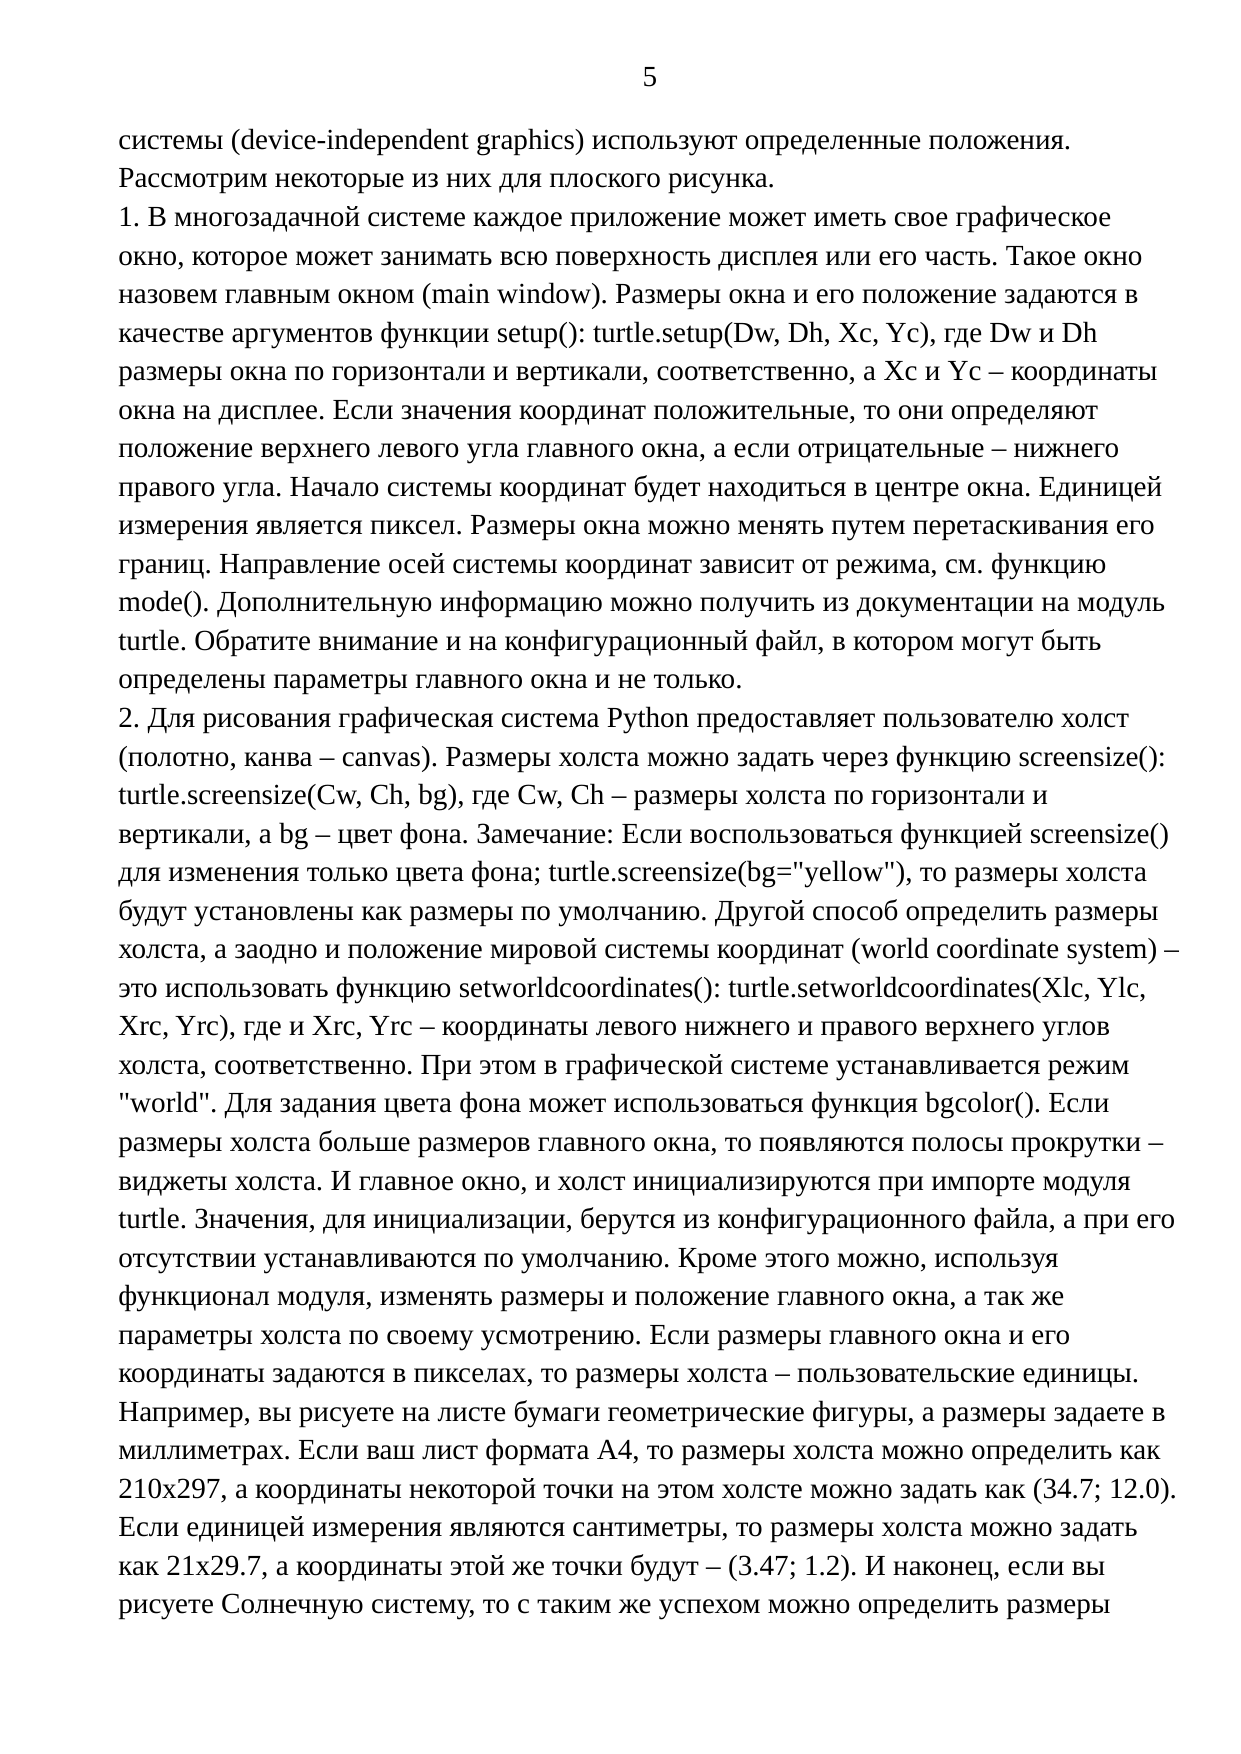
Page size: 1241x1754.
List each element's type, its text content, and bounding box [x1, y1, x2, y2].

text 1. В многозадачной системе каждое приложение может иметь свое графическое окно, которое может занимать всю поверхность дисплея или его часть. Такое окно назовем главным окном (main window). Размеры окна и его положение задаются в качестве аргументов функции setup(): turtle.setup(Dw, Dh, Xc, Yc), где Dw и Dh размеры окна по горизонтали и вертикали, соответственно, а Xc и Yc – координаты окна на дисплее. Если значения координат положительные, то они определяют положение верхнего левого угла главного окна, а если отрицательные – нижнего правого угла. Начало системы координат будет находиться в центре окна. Единицей измерения является пиксел. Размеры окна можно менять путем перетаскивания его границ. Направление осей системы координат зависит от режима, см. функцию mode(). Дополнительную информацию можно получить из документации на модуль turtle. Обратите внимание и на конфигурационный файл, в котором могут быть определены параметры главного окна и не только. [118, 199, 1181, 695]
text системы (device-independent graphics) используют определенные положения. Рассмотрим некоторые из них для плоского рисунка. [118, 122, 1181, 194]
text 2. Для рисования графическая система Python предоставляет пользователю холст (полотно, канва – canvas). Размеры холста можно задать через функцию screensize(): turtle.screensize(Cw, Ch, bg), где Cw, Ch – размеры холста по горизонтали и вертикали, а bg – цвет фона. Замечание: Если воспользоваться функцией screensize() для изменения только цвета фона; turtle.screensize(bg="yellow"), то размеры холста будут установлены как размеры по умолчанию. Другой способ определить размеры холста, а заодно и положение мировой системы координат (world coordinate system) – это использовать функцию setworldcoordinates(): turtle.setworldcoordinates(Xlc, Ylc, Xrc, Yrc), где и Xrc, Yrc – координаты левого нижнего и правого верхнего углов холста, соответственно. При этом в графической системе устанавливается режим "world". Для задания цвета фона может использоваться функция bgcolor(). Если размеры холста больше размеров главного окна, то появляются полосы прокрутки – виджеты холста. И главное окно, и холст инициализируются при импорте модуля turtle. Значения, для инициализации, берутся из конфигурационного файла, а при его отсутствии устанавливаются по умолчанию. Кроме этого можно, используя функционал модуля, изменять размеры и положение главного окна, а так же параметры холста по своему усмотрению. Если размеры главного окна и его координаты задаются в пикселах, то размеры холста – пользовательские единицы. Например, вы рисуете на листе бумаги геометрические фигуры, а размеры задаете в миллиметрах. Если ваш лист формата А4, то размеры холста можно определить как 210х297, а координаты некоторой точки на этом холсте можно задать как (34.7; 12.0). Если единицей измерения являются сантиметры, то размеры холста можно задать как 21х29.7, а координаты этой же точки будут – (3.47; 1.2). И наконец, если вы рисуете Солнечную систему, то с таким же успехом можно определить размеры [118, 700, 1181, 1620]
